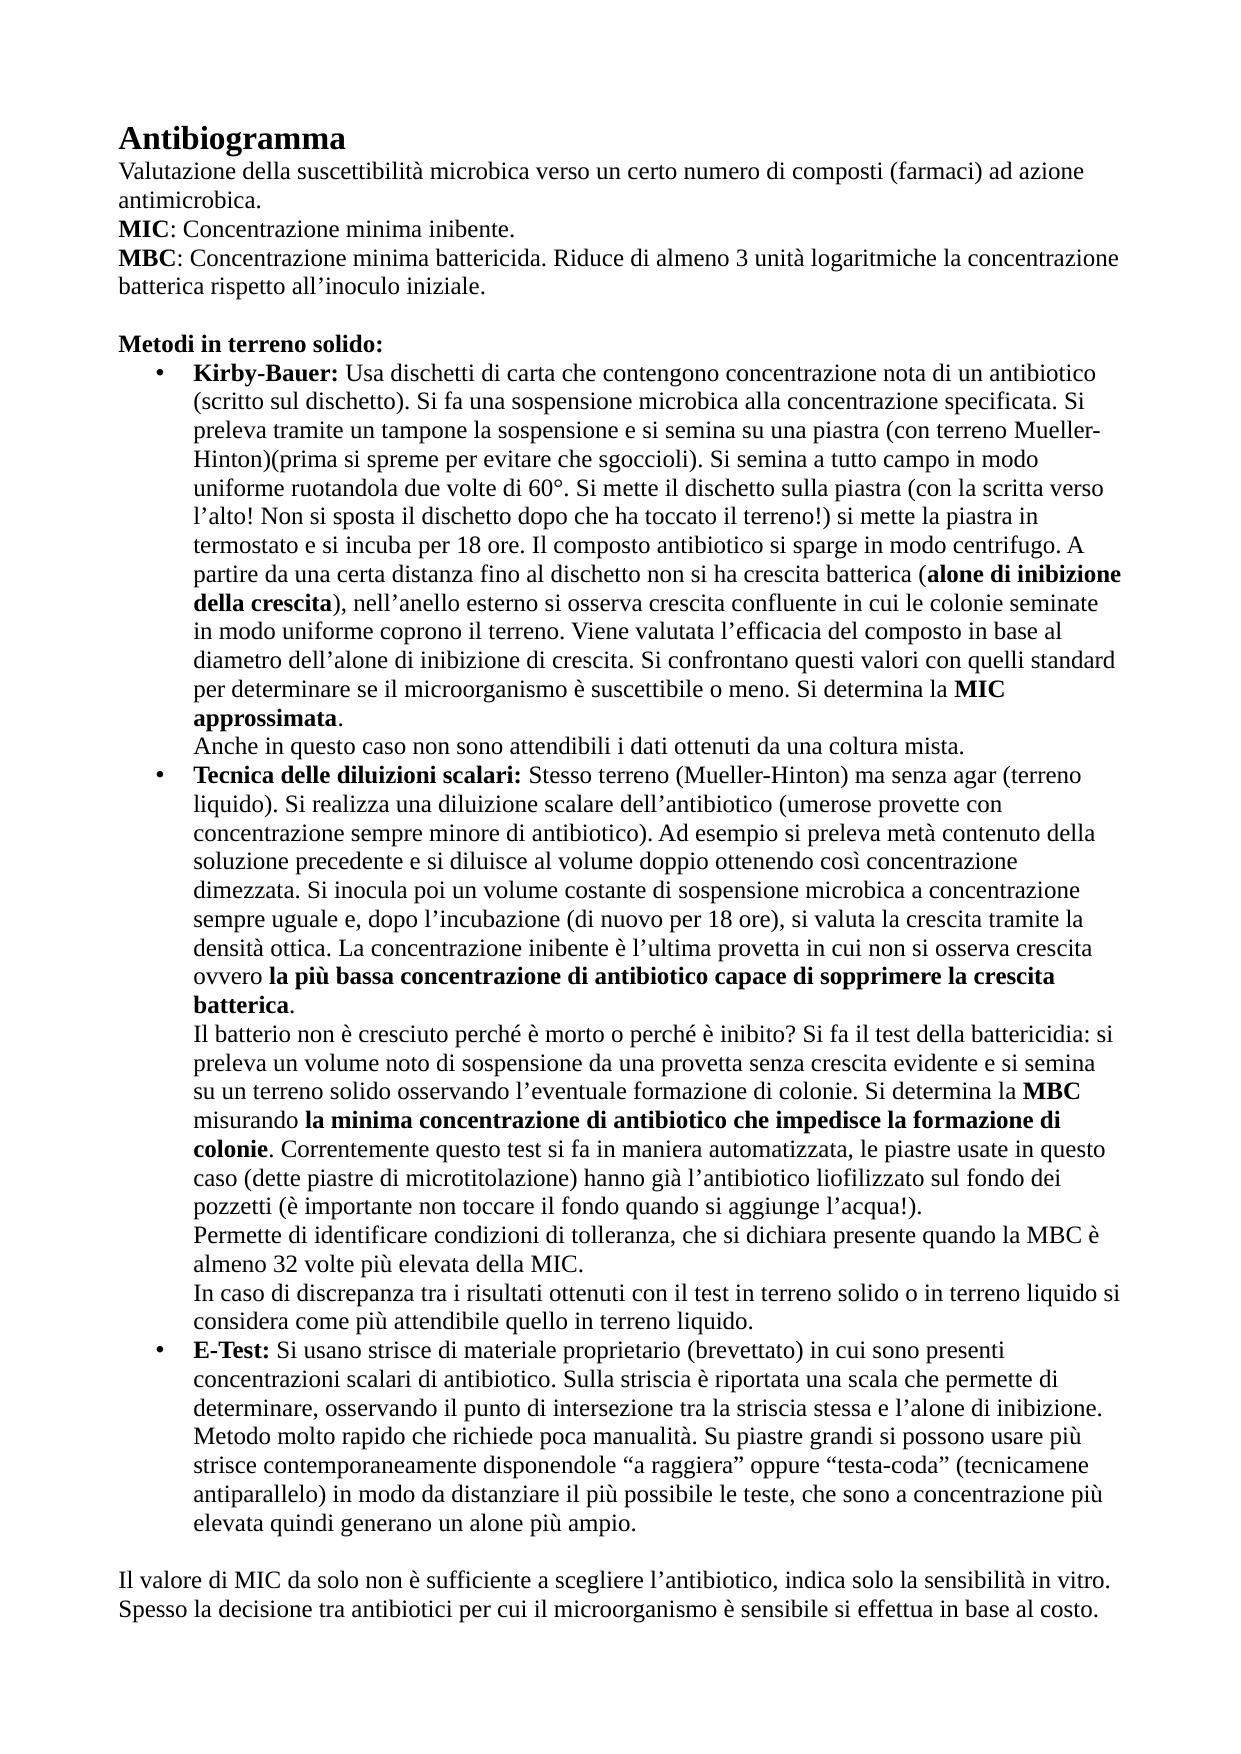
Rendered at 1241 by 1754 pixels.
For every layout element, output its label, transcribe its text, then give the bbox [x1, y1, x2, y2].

text Antibiogramma [118, 118, 1122, 156]
text Metodi in terreno solido: [118, 329, 1122, 358]
text Il valore di MIC da solo non è sufficiente a scegliere l’antibiotico, indica solo la sensibilità in vitro. Spesso la decisione tra antibiotici per cui il microorganismo è sensibile si effettua in base al costo. [118, 1565, 1122, 1623]
list E-Test: Si usano strisce di materiale proprietario (brevettato) in cui sono presenti concentrazioni scalari di antibiotico. Sulla striscia è riportata una scala che permette di determinare, osservando il punto di intersezione tra la striscia stessa e l’alone di inibizione. Metodo molto rapido che richiede poca manualità. Su piastre grandi si possono usare più strisce contemporaneamente disponendole “a raggiera” oppure “testa-coda” (tecnicamene antiparallelo) in modo da distanziare il più possibile le teste, che sono a concentrazione più elevata quindi generano un alone più ampio. [156, 1335, 1122, 1536]
text MBC: Concentrazione minima battericida. Riduce di almeno 3 unità logaritmiche la concentrazione batterica rispetto all’inoculo iniziale. [118, 243, 1122, 300]
list Tecnica delle diluizioni scalari: Stesso terreno (Mueller-Hinton) ma senza agar (terreno liquido). Si realizza una diluizione scalare dell’antibiotico (umerose provette con concentrazione sempre minore di antibiotico). Ad esempio si preleva metà contenuto della soluzione precedente e si diluisce al volume doppio ottenendo così concentrazione dimezzata. Si inocula poi un volume costante di sospensione microbica a concentrazione sempre uguale e, dopo l’incubazione (di nuovo per 18 ore), si valuta la crescita tramite la densità ottica. La concentrazione inibente è l’ultima provetta in cui non si osserva crescita ovvero la più bassa concentrazione di antibiotico capace di sopprimere la crescita batterica. Il batterio non è cresciuto perché è morto o perché è inibito? Si fa il test della battericidia: si preleva un volume noto di sospensione da una provetta senza crescita evidente e si semina su un terreno solido osservando l’eventuale formazione di colonie. Si determina la MBC misurando la minima concentrazione di antibiotico che impedisce la formazione di colonie. Correntemente questo test si fa in maniera automatizzata, le piastre usate in questo caso (dette piastre di microtitolazione) hanno già l’antibiotico liofilizzato sul fondo dei pozzetti (è importante non toccare il fondo quando si aggiunge l’acqua!). Permette di identificare condizioni di tolleranza, che si dichiara presente quando la MBC è almeno 32 volte più elevata della MIC. In caso di discrepanza tra i risultati ottenuti con il test in terreno solido o in terreno liquido si considera come più attendibile quello in terreno liquido. [156, 760, 1122, 1335]
list Kirby-Bauer: Usa dischetti di carta che contengono concentrazione nota di un antibiotico (scritto sul dischetto). Si fa una sospensione microbica alla concentrazione specificata. Si preleva tramite un tampone la sospensione e si semina su una piastra (con terreno Mueller-Hinton)(prima si spreme per evitare che sgoccioli). Si semina a tutto campo in modo uniforme ruotandola due volte di 60°. Si mette il dischetto sulla piastra (con la scritta verso l’alto! Non si sposta il dischetto dopo che ha toccato il terreno!) si mette la piastra in termostato e si incuba per 18 ore. Il composto antibiotico si sparge in modo centrifugo. A partire da una certa distanza fino al dischetto non si ha crescita batterica (alone di inibizione della crescita), nell’anello esterno si osserva crescita confluente in cui le colonie seminate in modo uniforme coprono il terreno. Viene valutata l’efficacia del composto in base al diametro dell’alone di inibizione di crescita. Si confrontano questi valori con quelli standard per determinare se il microorganismo è suscettibile o meno. Si determina la MIC approssimata. Anche in questo caso non sono attendibili i dati ottenuti da una coltura mista. [156, 358, 1122, 760]
text MIC: Concentrazione minima inibente. [118, 214, 1122, 243]
text Valutazione della suscettibilità microbica verso un certo numero di composti (farmaci) ad azione antimicrobica. [118, 156, 1122, 214]
